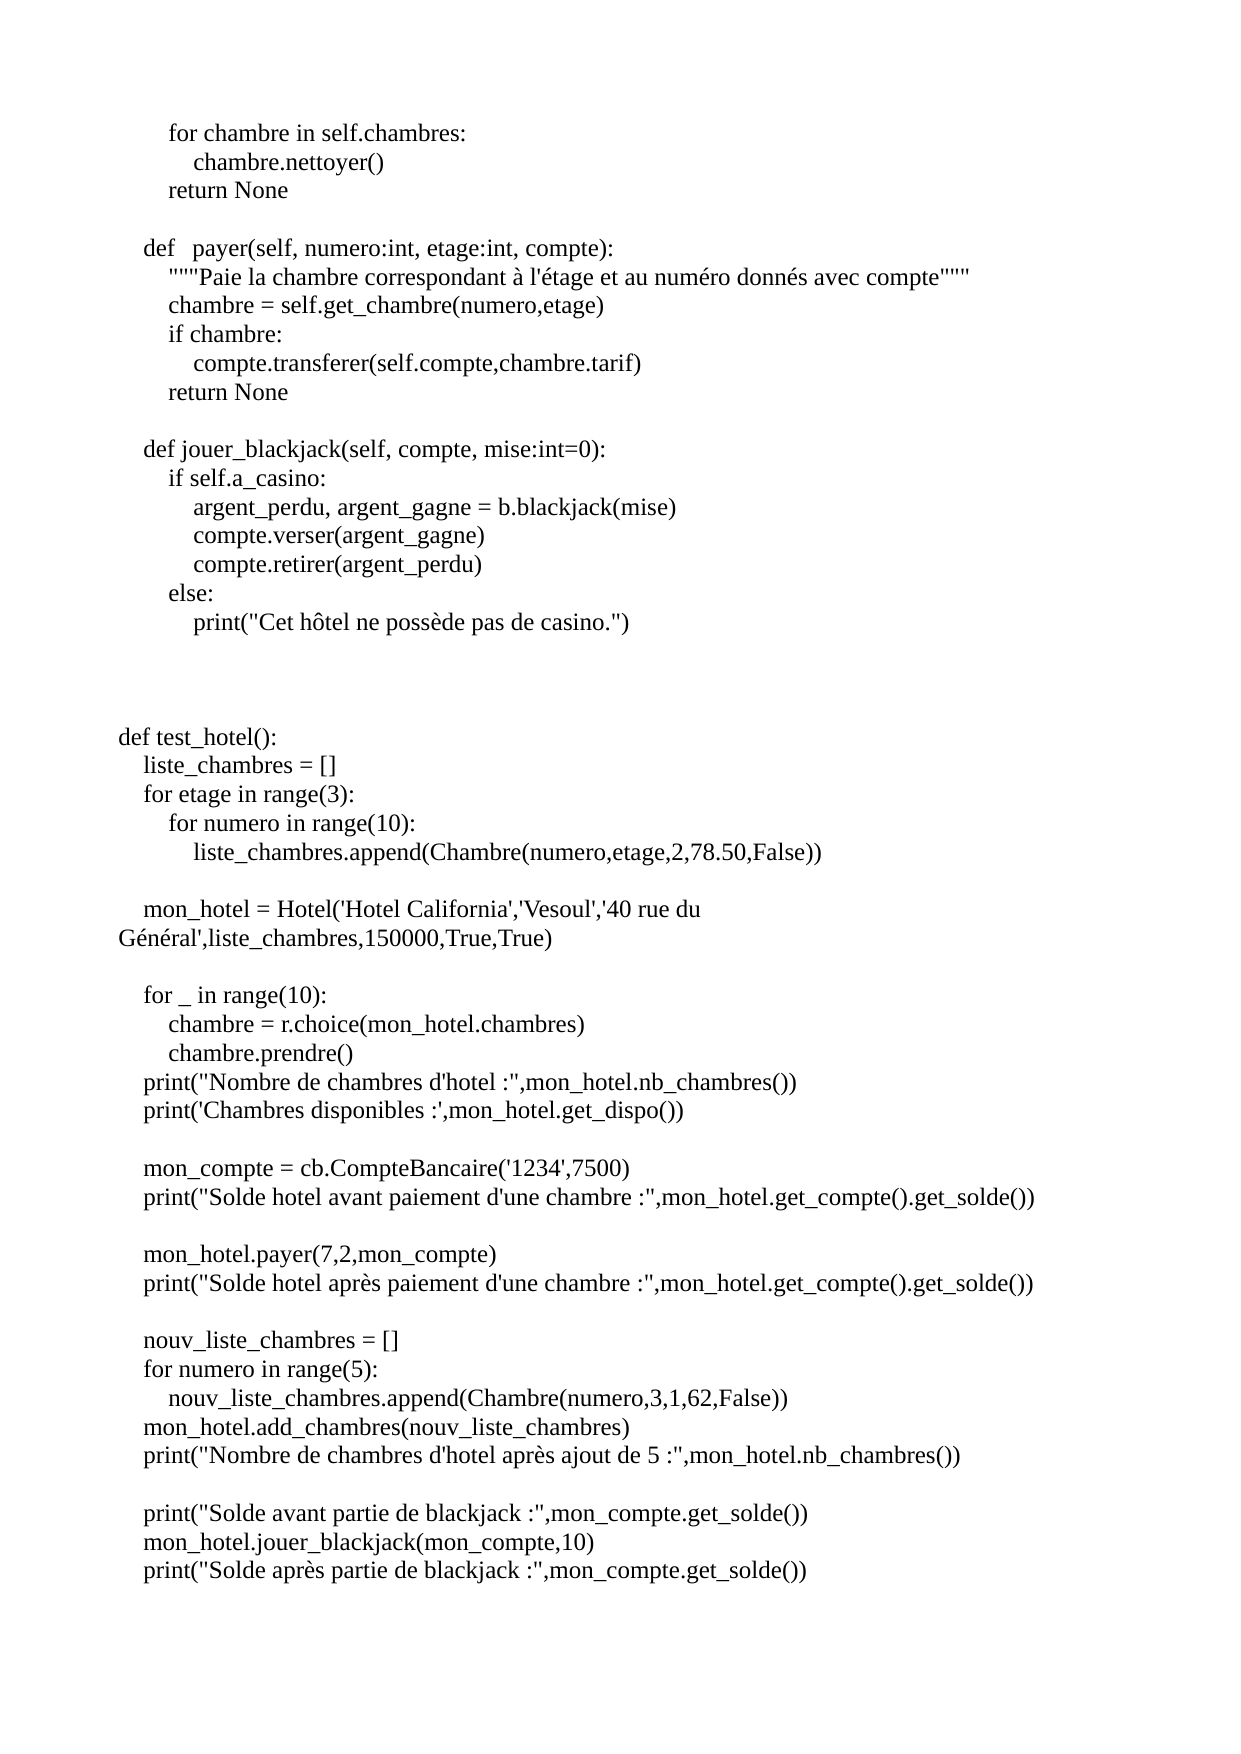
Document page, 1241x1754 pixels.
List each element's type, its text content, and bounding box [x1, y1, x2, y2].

text for chambre in self.chambres: [118, 118, 1122, 147]
text print("Solde après partie de blackjack :",mon_compte.get_solde()) [118, 1556, 1122, 1584]
text chambre.prendre() [118, 1038, 1122, 1067]
text liste_chambres = [] [118, 751, 1122, 779]
text if chambre: [118, 319, 1122, 348]
text chambre = r.choice(mon_hotel.chambres) [118, 1009, 1122, 1038]
text else: [118, 578, 1122, 607]
text print("Solde avant partie de blackjack :",mon_compte.get_solde()) [118, 1498, 1122, 1527]
text chambre = self.get_chambre(numero,etage) [118, 291, 1122, 319]
text mon_hotel.jouer_blackjack(mon_compte,10) [118, 1527, 1122, 1556]
text return None [118, 176, 1122, 204]
text nouv_liste_chambres = [] [118, 1326, 1122, 1354]
text nouv_liste_chambres.append(Chambre(numero,3,1,62,False)) [118, 1383, 1122, 1412]
text mon_hotel = Hotel('Hotel California','Vesoul','40 rue du Général',liste_chambres,150000,True,True) [118, 894, 1122, 952]
text argent_perdu, argent_gagne = b.blackjack(mise) [118, 492, 1122, 521]
text print('Chambres disponibles :',mon_hotel.get_dispo()) [118, 1096, 1122, 1124]
text compte.verser(argent_gagne) [118, 521, 1122, 549]
text liste_chambres.append(Chambre(numero,etage,2,78.50,False)) [118, 837, 1122, 866]
text mon_hotel.add_chambres(nouv_liste_chambres) [118, 1412, 1122, 1441]
text for numero in range(10): [118, 808, 1122, 837]
text chambre.nettoyer() [118, 147, 1122, 176]
text def payer(self, numero:int, etage:int, compte): [118, 233, 1122, 262]
text """Paie la chambre correspondant à l'étage et au numéro donnés avec compte""" [118, 262, 1122, 291]
text compte.retirer(argent_perdu) [118, 549, 1122, 578]
text def test_hotel(): [118, 722, 1122, 751]
text if self.a_casino: [118, 463, 1122, 492]
text for numero in range(5): [118, 1354, 1122, 1383]
text print("Nombre de chambres d'hotel après ajout de 5 :",mon_hotel.nb_chambres()) [118, 1441, 1122, 1469]
text for _ in range(10): [118, 981, 1122, 1009]
text return None [118, 377, 1122, 406]
text for etage in range(3): [118, 779, 1122, 808]
text print("Nombre de chambres d'hotel :",mon_hotel.nb_chambres()) [118, 1067, 1122, 1096]
text mon_compte = cb.CompteBancaire('1234',7500) [118, 1153, 1122, 1182]
text def jouer_blackjack(self, compte, mise:int=0): [118, 434, 1122, 463]
text mon_hotel.payer(7,2,mon_compte) [118, 1239, 1122, 1268]
text print("Solde hotel avant paiement d'une chambre :",mon_hotel.get_compte().get_solde()) [118, 1182, 1122, 1211]
text print("Solde hotel après paiement d'une chambre :",mon_hotel.get_compte().get_solde()) [118, 1268, 1122, 1297]
text print("Cet hôtel ne possède pas de casino.") [118, 607, 1122, 636]
text compte.transferer(self.compte,chambre.tarif) [118, 348, 1122, 377]
